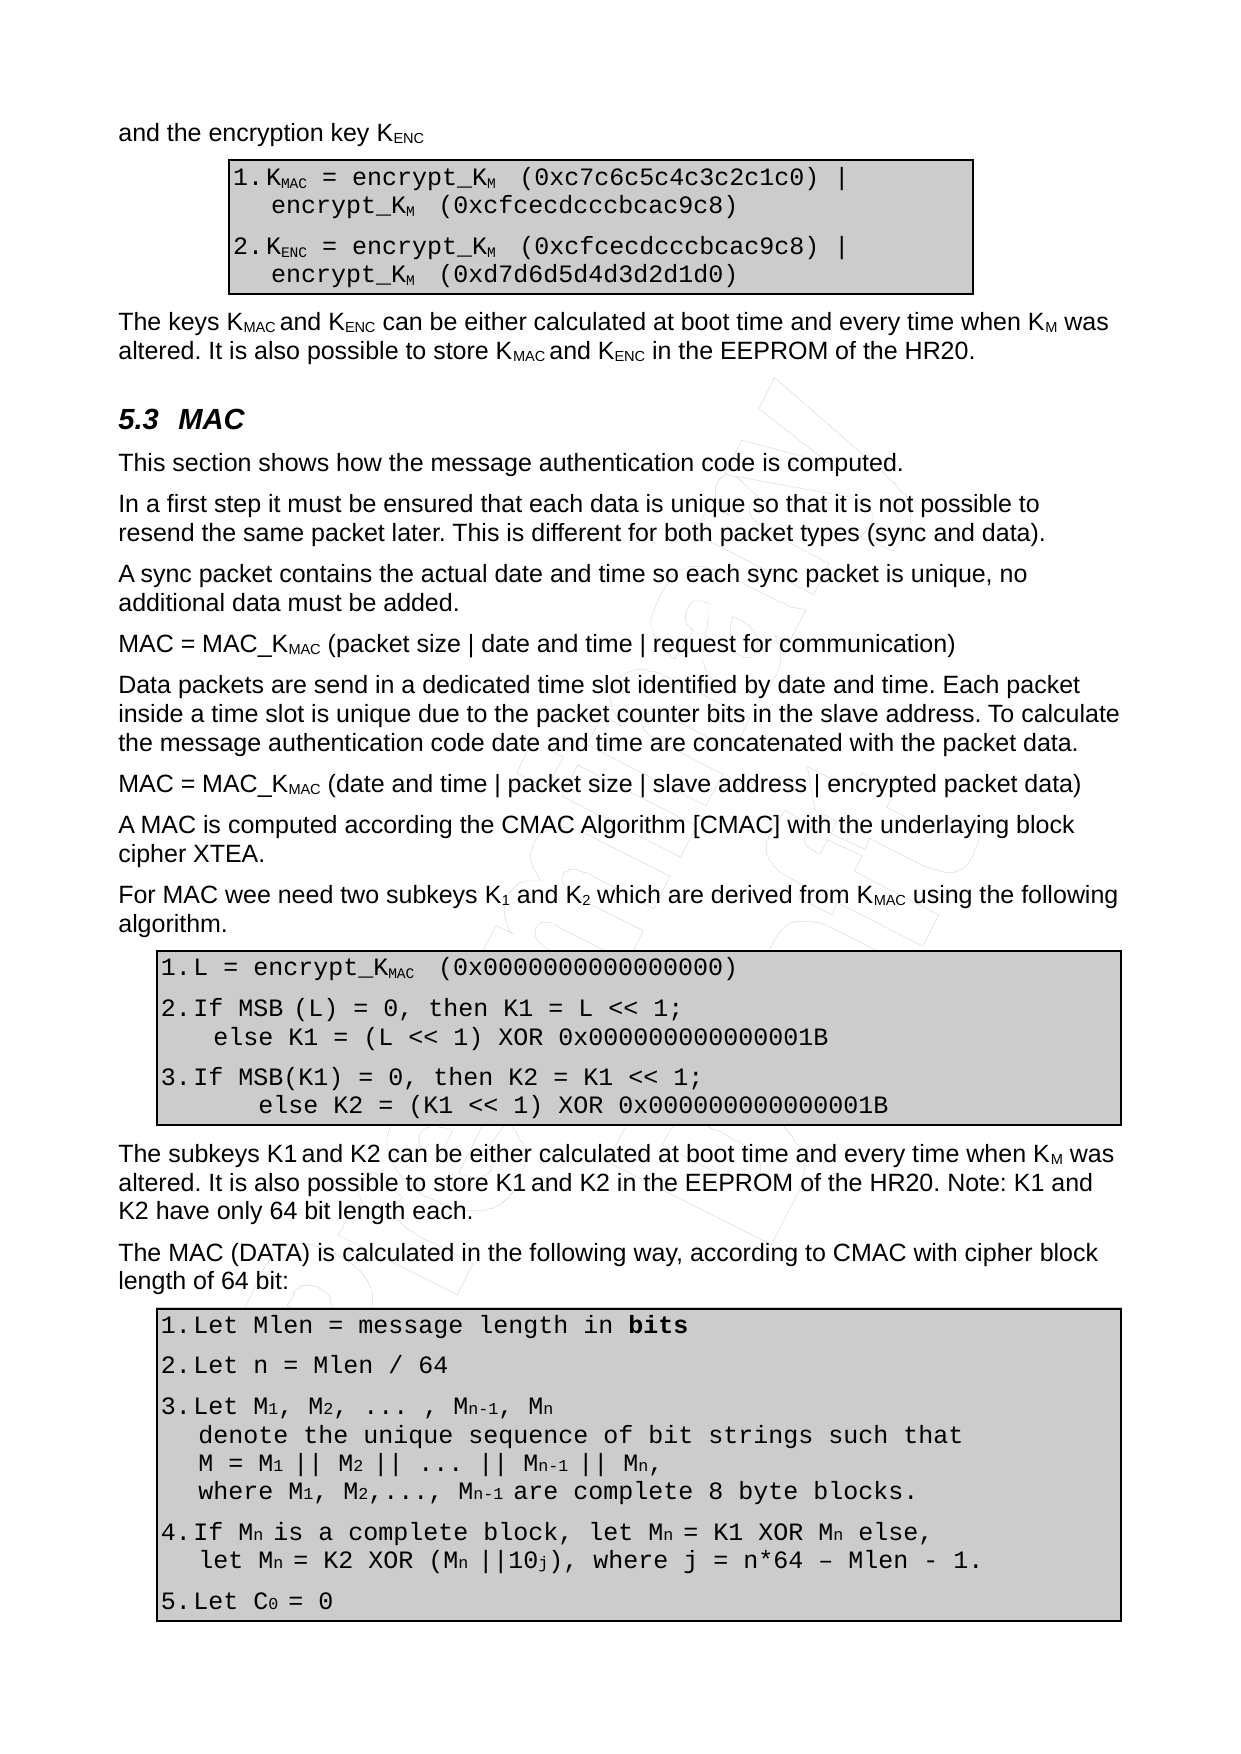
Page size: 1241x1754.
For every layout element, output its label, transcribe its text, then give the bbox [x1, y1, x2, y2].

text A sync packet contains the actual date and time so each sync packet is unique, no additional data must be added. [118, 559, 1122, 617]
list Let M1, M2, ... , Mn-1, Mn denote the unique sequence of bit strings such that M = M1 || M2 || ... || Mn-1 || Mn, where M1, M2,..., Mn-1 are complete 8 byte blocks. [158, 1389, 1120, 1507]
text In a first step it must be ensured that each data is unique so that it is not possible to resend the same packet later. This is different for both packet types (sync and data). [118, 489, 1122, 547]
text The keys KMAC and KENC can be either calculated at boot time and every time when KM was altered. It is also possible to store KMAC and KENC in the EEPROM of the HR20. [118, 307, 1122, 365]
text and the encryption key KENC [118, 118, 1122, 147]
text A MAC is computed according the CMAC Algorithm [CMAC] with the underlaying block cipher XTEA. [118, 810, 1122, 868]
text MAC = MAC_KMAC (date and time | packet size | slave address | encrypted packet data) [118, 769, 1122, 798]
list If Mn is a complete block, let Mn = K1 XOR Mn else, let Mn = K2 XOR (Mn ||10j), where j = n*64 – Mlen - 1. [158, 1514, 1120, 1576]
text The subkeys K1 and K2 can be either calculated at boot time and every time when KM was altered. It is also possible to store K1 and K2 in the EEPROM of the HR20. Note: K1 and K2 have only 64 bit length each. [118, 1139, 1122, 1225]
text MAC = MAC_KMAC (packet size | date and time | request for communication) [118, 629, 1122, 658]
list If MSB (L) = 0, then K1 = L << 1; else K1 = (L << 1) XOR 0x000000000000001B [158, 991, 1120, 1052]
text For MAC wee need two subkeys K1 and K2 which are derived from KMAC using the following algorithm. [118, 880, 1122, 938]
text This section shows how the message authentication code is computed. [118, 448, 1122, 477]
list KENC = encrypt_KM (0xcfcecdcccbcac9c8) |encrypt_KM (0xd7d6d5d4d3d2d1d0) [230, 228, 972, 293]
list Let C0 = 0 [158, 1584, 1120, 1620]
list If MSB(K1) = 0, then K2 = K1 << 1; else K2 = (K1 << 1) XOR 0x000000000000001B [158, 1060, 1120, 1124]
list Let Mlen = message length in bits [158, 1310, 1120, 1341]
list KMAC = encrypt_KM (0xc7c6c5c4c3c2c1c0) |encrypt_KM (0xcfcecdcccbcac9c8) [230, 161, 972, 221]
subtitle MAC [118, 402, 1122, 436]
list Let n = Mlen / 64 [158, 1348, 1120, 1381]
text The MAC (DATA) is calculated in the following way, according to CMAC with cipher block length of 64 bit: [118, 1237, 1122, 1295]
text Data packets are send in a dedicated time slot identified by date and time. Each packet inside a time slot is unique due to the packet counter bits in the slave address. To calculate the message authentication code date and time are concatenated with the packet data. [118, 670, 1122, 757]
list L = encrypt_KMAC (0x0000000000000000) [158, 952, 1120, 983]
